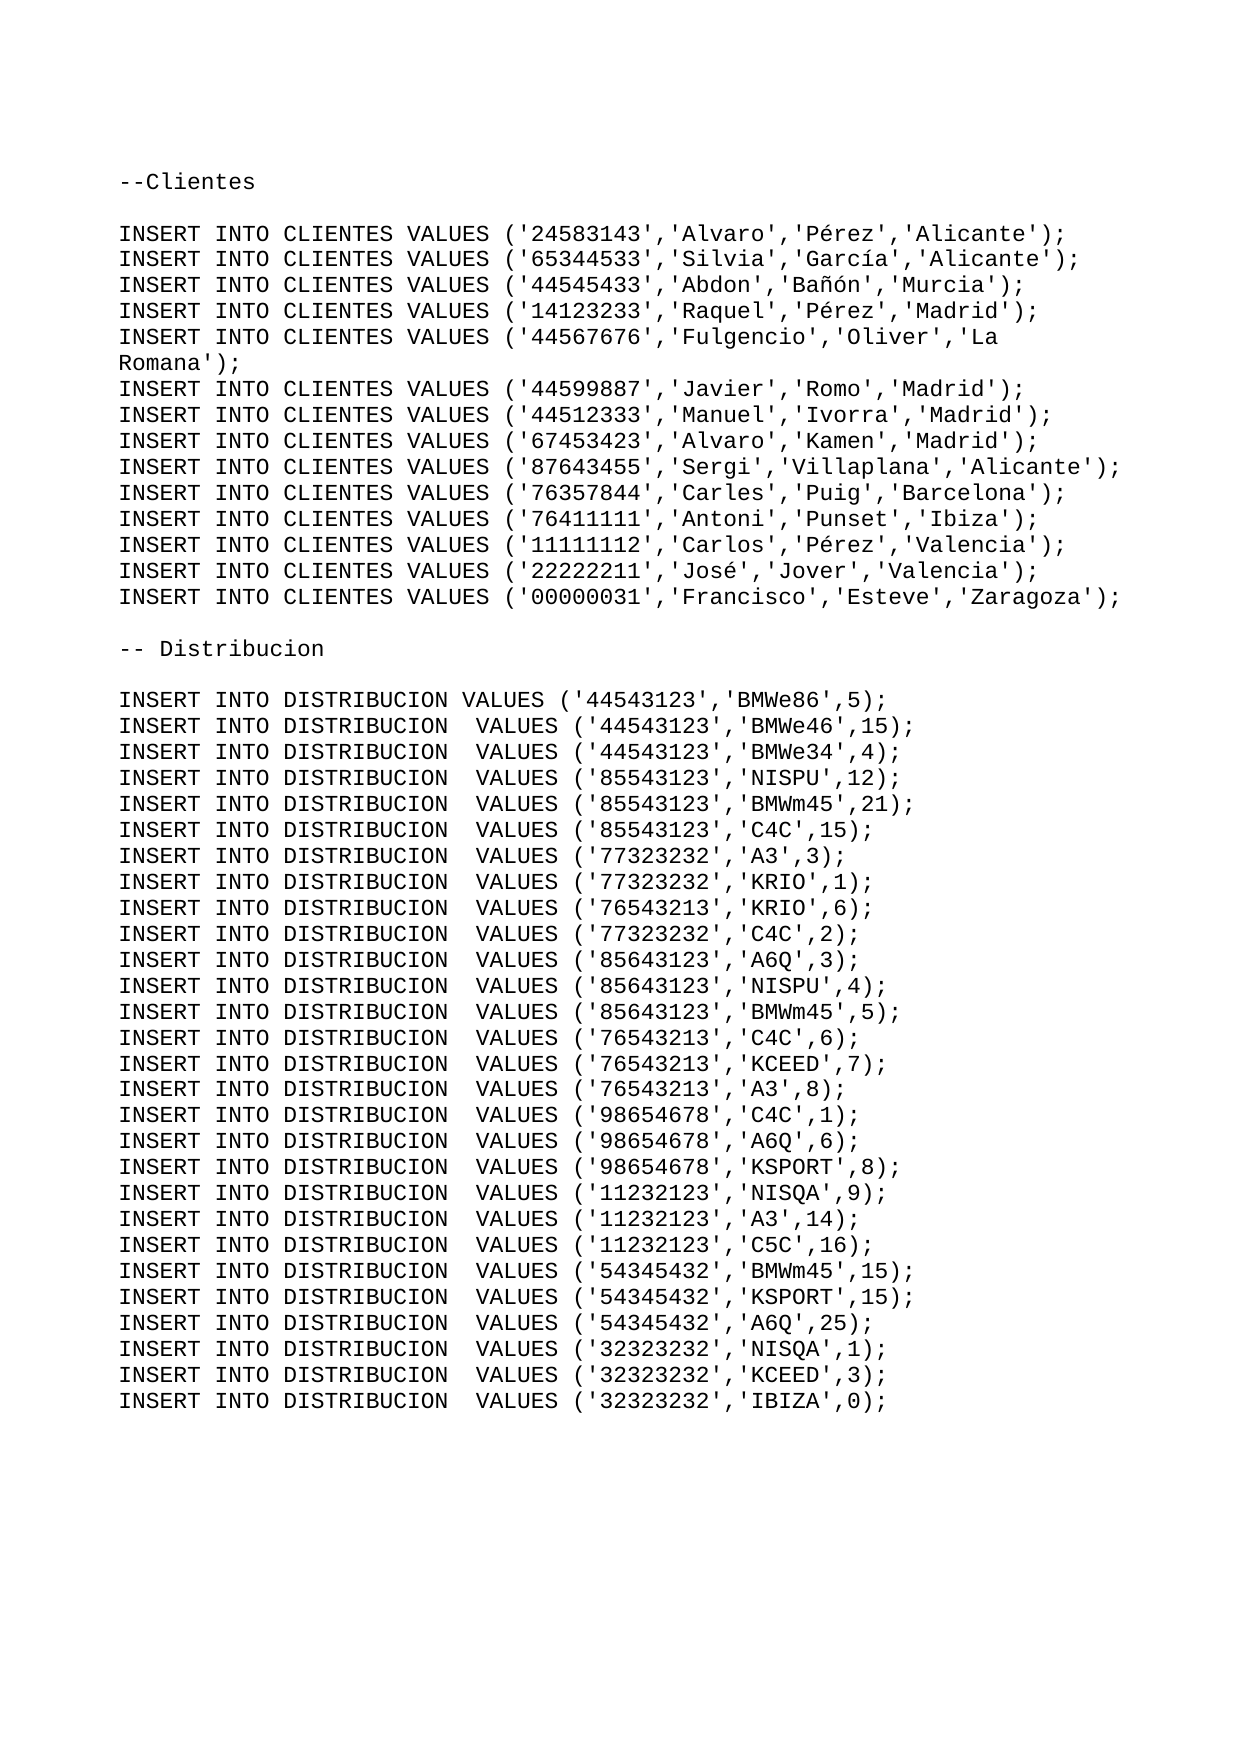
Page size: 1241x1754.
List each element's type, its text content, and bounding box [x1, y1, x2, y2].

text INSERT INTO DISTRIBUCION VALUES ('98654678','A6Q',6); [118, 1130, 1122, 1156]
text INSERT INTO DISTRIBUCION VALUES ('32323232','NISQA',1); [118, 1337, 1122, 1363]
text INSERT INTO CLIENTES VALUES ('44512333','Manuel','Ivorra','Madrid'); [118, 403, 1122, 429]
text INSERT INTO DISTRIBUCION VALUES ('77323232','C4C',2); [118, 922, 1122, 948]
text INSERT INTO DISTRIBUCION VALUES ('85543123','C4C',15); [118, 818, 1122, 844]
text INSERT INTO DISTRIBUCION VALUES ('44543123','BMWe46',15); [118, 715, 1122, 741]
text INSERT INTO CLIENTES VALUES ('67453423','Alvaro','Kamen','Madrid'); [118, 429, 1122, 455]
text INSERT INTO DISTRIBUCION VALUES ('76543213','A3',8); [118, 1078, 1122, 1104]
text INSERT INTO CLIENTES VALUES ('22222211','José','Jover','Valencia'); [118, 559, 1122, 585]
text INSERT INTO DISTRIBUCION VALUES ('77323232','A3',3); [118, 844, 1122, 870]
text INSERT INTO DISTRIBUCION VALUES ('54345432','A6Q',25); [118, 1311, 1122, 1337]
text INSERT INTO CLIENTES VALUES ('76411111','Antoni','Punset','Ibiza'); [118, 507, 1122, 533]
text INSERT INTO CLIENTES VALUES ('65344533','Silvia','García','Alicante'); [118, 248, 1122, 274]
text INSERT INTO DISTRIBUCION VALUES ('98654678','C4C',1); [118, 1104, 1122, 1130]
text INSERT INTO CLIENTES VALUES ('76357844','Carles','Puig','Barcelona'); [118, 481, 1122, 507]
text --Clientes [118, 170, 1122, 196]
text INSERT INTO DISTRIBUCION VALUES ('44543123','BMWe34',4); [118, 741, 1122, 767]
text INSERT INTO CLIENTES VALUES ('24583143','Alvaro','Pérez','Alicante'); [118, 222, 1122, 248]
text INSERT INTO DISTRIBUCION VALUES ('11232123','A3',14); [118, 1207, 1122, 1233]
text INSERT INTO DISTRIBUCION VALUES ('76543213','C4C',6); [118, 1026, 1122, 1052]
text INSERT INTO DISTRIBUCION VALUES ('85643123','A6Q',3); [118, 948, 1122, 974]
text INSERT INTO DISTRIBUCION VALUES ('98654678','KSPORT',8); [118, 1156, 1122, 1182]
text INSERT INTO CLIENTES VALUES ('11111112','Carlos','Pérez','Valencia'); [118, 533, 1122, 559]
text -- Distribucion [118, 637, 1122, 663]
text INSERT INTO DISTRIBUCION VALUES ('85643123','BMWm45',5); [118, 1000, 1122, 1026]
text INSERT INTO DISTRIBUCION VALUES ('85543123','NISPU',12); [118, 767, 1122, 792]
text INSERT INTO CLIENTES VALUES ('87643455','Sergi','Villaplana','Alicante'); [118, 455, 1122, 481]
text INSERT INTO CLIENTES VALUES ('14123233','Raquel','Pérez','Madrid'); [118, 300, 1122, 326]
text INSERT INTO DISTRIBUCION VALUES ('85643123','NISPU',4); [118, 974, 1122, 1000]
text INSERT INTO DISTRIBUCION VALUES ('85543123','BMWm45',21); [118, 792, 1122, 818]
text INSERT INTO CLIENTES VALUES ('44567676','Fulgencio','Oliver','La Romana'); [118, 326, 1122, 377]
text INSERT INTO CLIENTES VALUES ('44599887','Javier','Romo','Madrid'); [118, 377, 1122, 403]
text INSERT INTO DISTRIBUCION VALUES ('76543213','KRIO',6); [118, 896, 1122, 922]
text INSERT INTO DISTRIBUCION VALUES ('32323232','KCEED',3); [118, 1363, 1122, 1389]
text INSERT INTO DISTRIBUCION VALUES ('77323232','KRIO',1); [118, 870, 1122, 896]
text INSERT INTO CLIENTES VALUES ('44545433','Abdon','Bañón','Murcia'); [118, 274, 1122, 300]
text INSERT INTO DISTRIBUCION VALUES ('54345432','KSPORT',15); [118, 1285, 1122, 1311]
text INSERT INTO DISTRIBUCION VALUES ('76543213','KCEED',7); [118, 1052, 1122, 1078]
text INSERT INTO CLIENTES VALUES ('00000031','Francisco','Esteve','Zaragoza'); [118, 585, 1122, 611]
text INSERT INTO DISTRIBUCION VALUES ('11232123','NISQA',9); [118, 1182, 1122, 1207]
text INSERT INTO DISTRIBUCION VALUES ('44543123','BMWe86',5); [118, 689, 1122, 715]
text INSERT INTO DISTRIBUCION VALUES ('54345432','BMWm45',15); [118, 1259, 1122, 1285]
text INSERT INTO DISTRIBUCION VALUES ('32323232','IBIZA',0); [118, 1389, 1122, 1415]
text INSERT INTO DISTRIBUCION VALUES ('11232123','C5C',16); [118, 1233, 1122, 1259]
